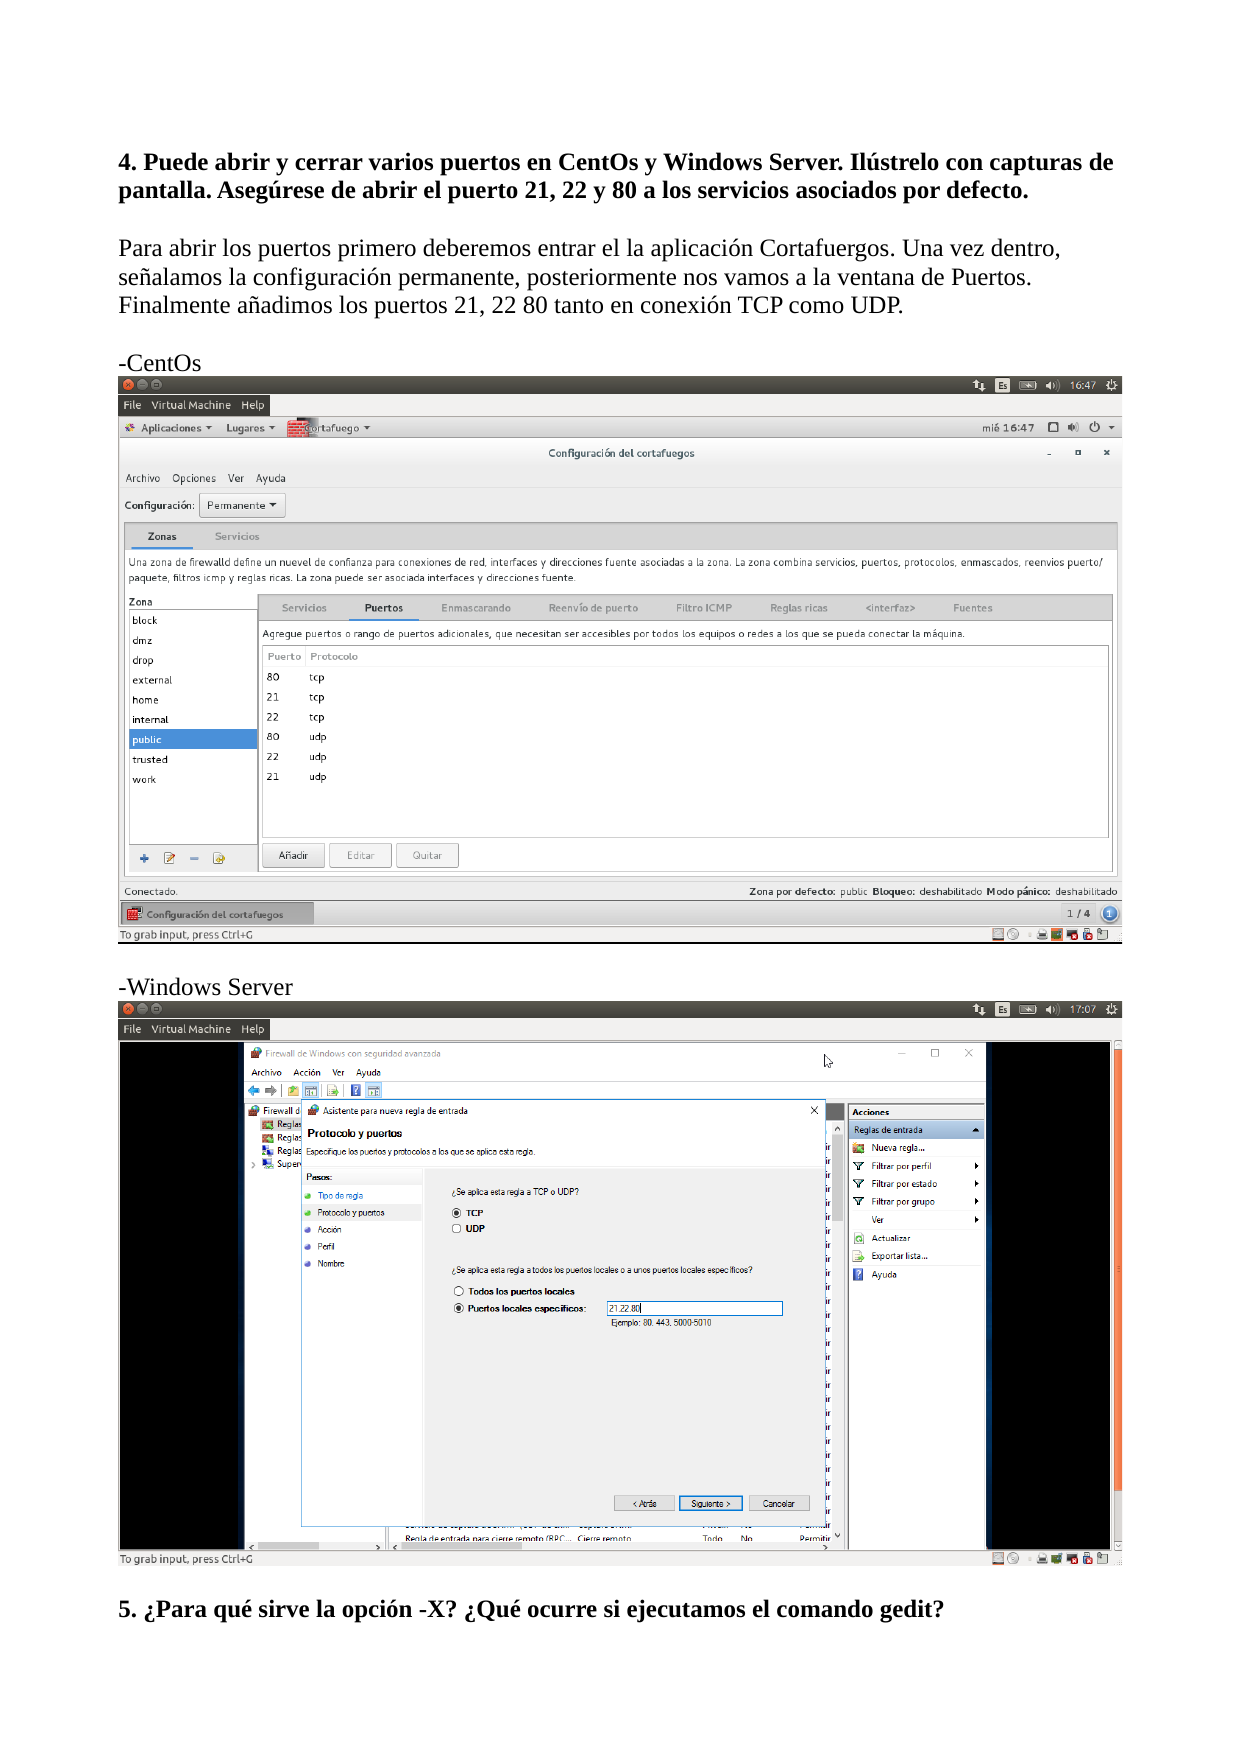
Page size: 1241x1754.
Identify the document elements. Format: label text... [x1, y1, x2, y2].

picture [118, 376, 1123, 944]
text Para abrir los puertos primero deberemos entrar el la aplicación Cortafuergos. Una vez dentro, señalamos la configuración permanente, posteriormente nos vamos a la ventana de Puertos. Finalmente añadimos los puertos 21, 22 80 tanto en conexión TCP como UDP. [118, 233, 1122, 319]
text -Windows Server [118, 972, 1122, 1001]
text 4. Puede abrir y cerrar varios puertos en CentOs y Windows Server. Ilústrelo con capturas de pantalla. Asegúrese de abrir el puerto 21, 22 y 80 a los servicios asociados por defecto. [118, 147, 1122, 204]
text 5. ¿Para qué sirve la opción -X? ¿Qué ocurre si ejecutamos el comando gedit? [118, 1594, 1122, 1623]
text -CentOs [118, 348, 1122, 376]
picture [118, 1001, 1123, 1566]
